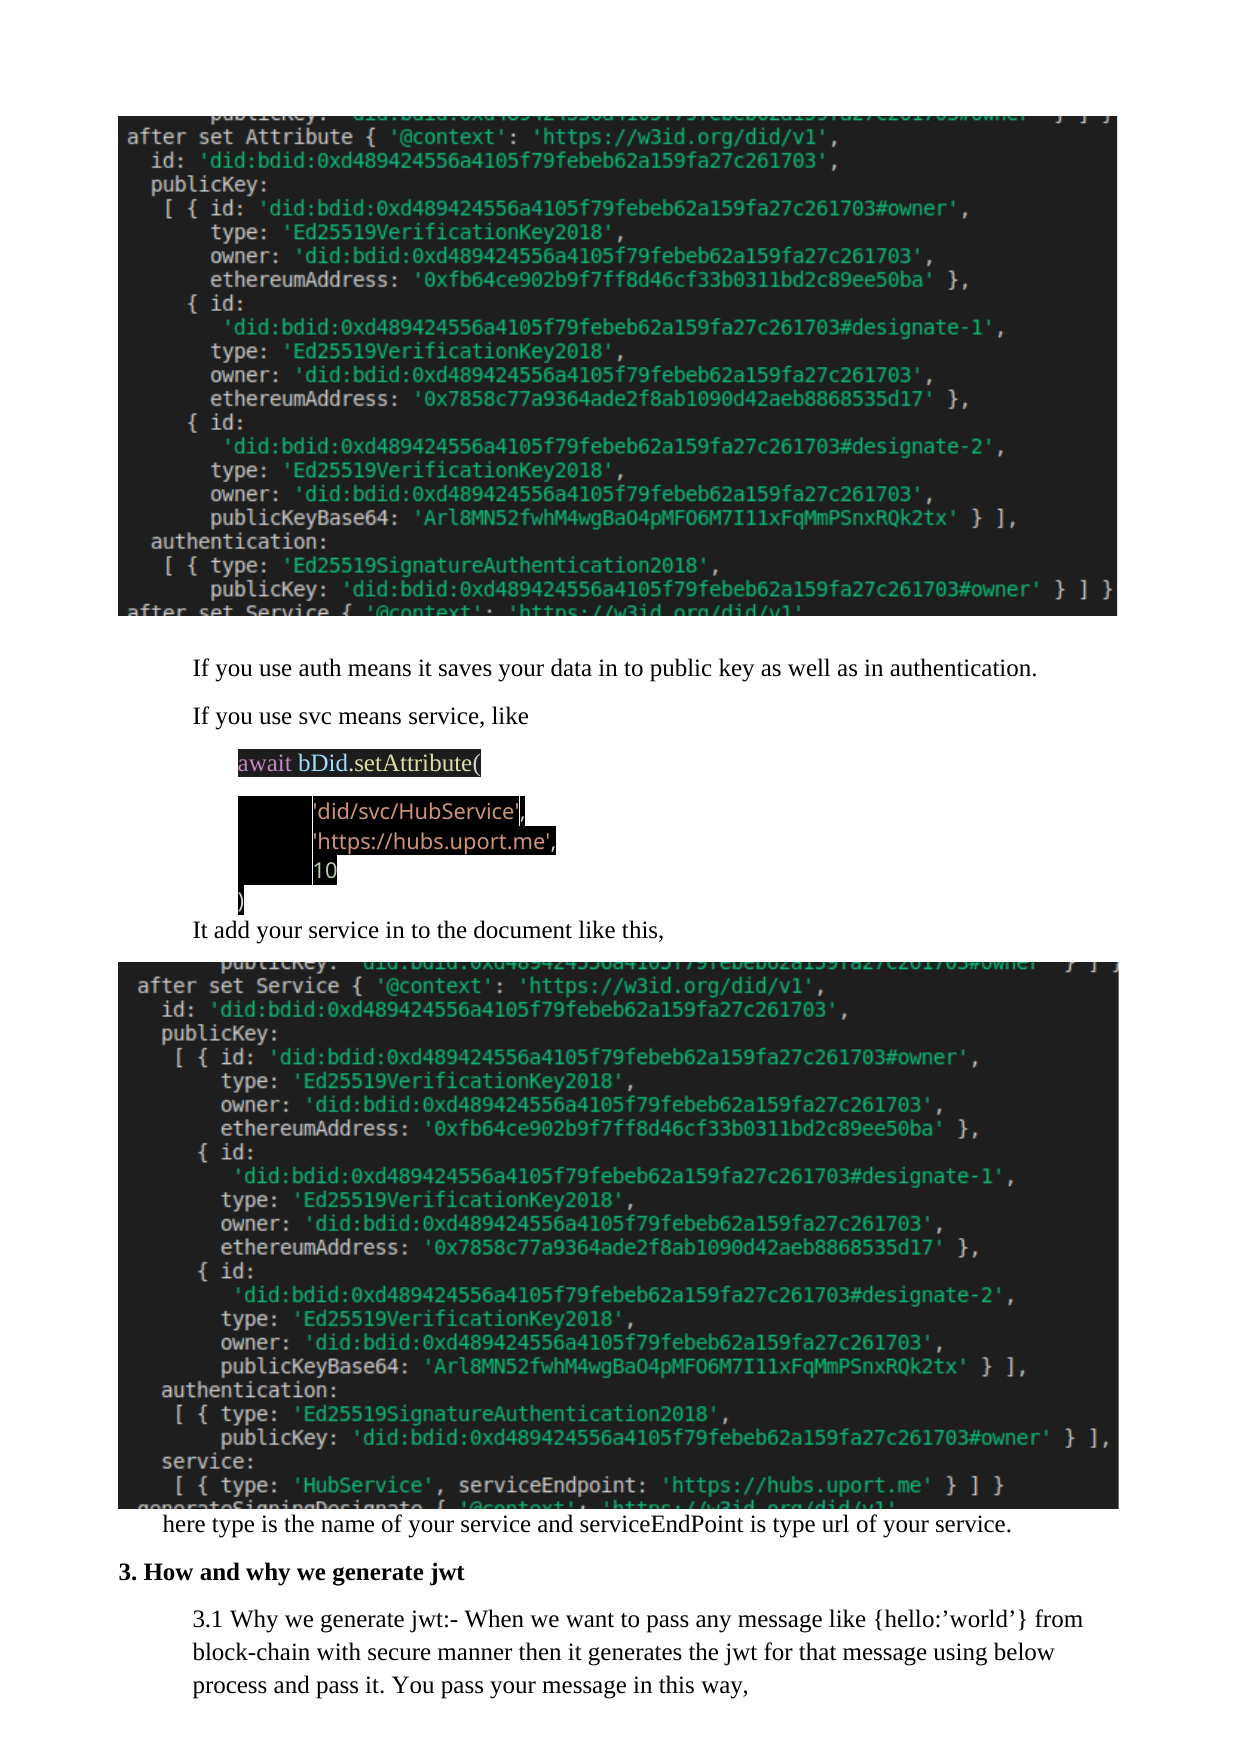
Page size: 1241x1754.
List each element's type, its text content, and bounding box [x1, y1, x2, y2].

text 'did/svc/HubService', [12, 796, 1228, 826]
text 10 [12, 855, 1228, 885]
text 'https://hubs.uport.me', [12, 826, 1228, 855]
picture [118, 962, 1119, 1509]
subtitle How and why we generate jwt [118, 1557, 1228, 1585]
text If you use auth means it saves your data in to public key as well as in authentication. [192, 653, 1228, 682]
text here type is the name of your service and serviceEndPoint is type url of your service. [12, 944, 1228, 1538]
text ) [12, 885, 1228, 915]
text If you use svc means service, like await bDid.setAttribute( [192, 701, 531, 777]
text It add your service in to the document like this, [192, 915, 1228, 944]
list Why we generate jwt:- When we want to pass any message like {hello:’world’} from block-chain with secure manner then it generates the jwt for that message using below process and pass it. You pass your message in this way, [192, 1604, 1084, 1699]
picture [118, 116, 1118, 616]
